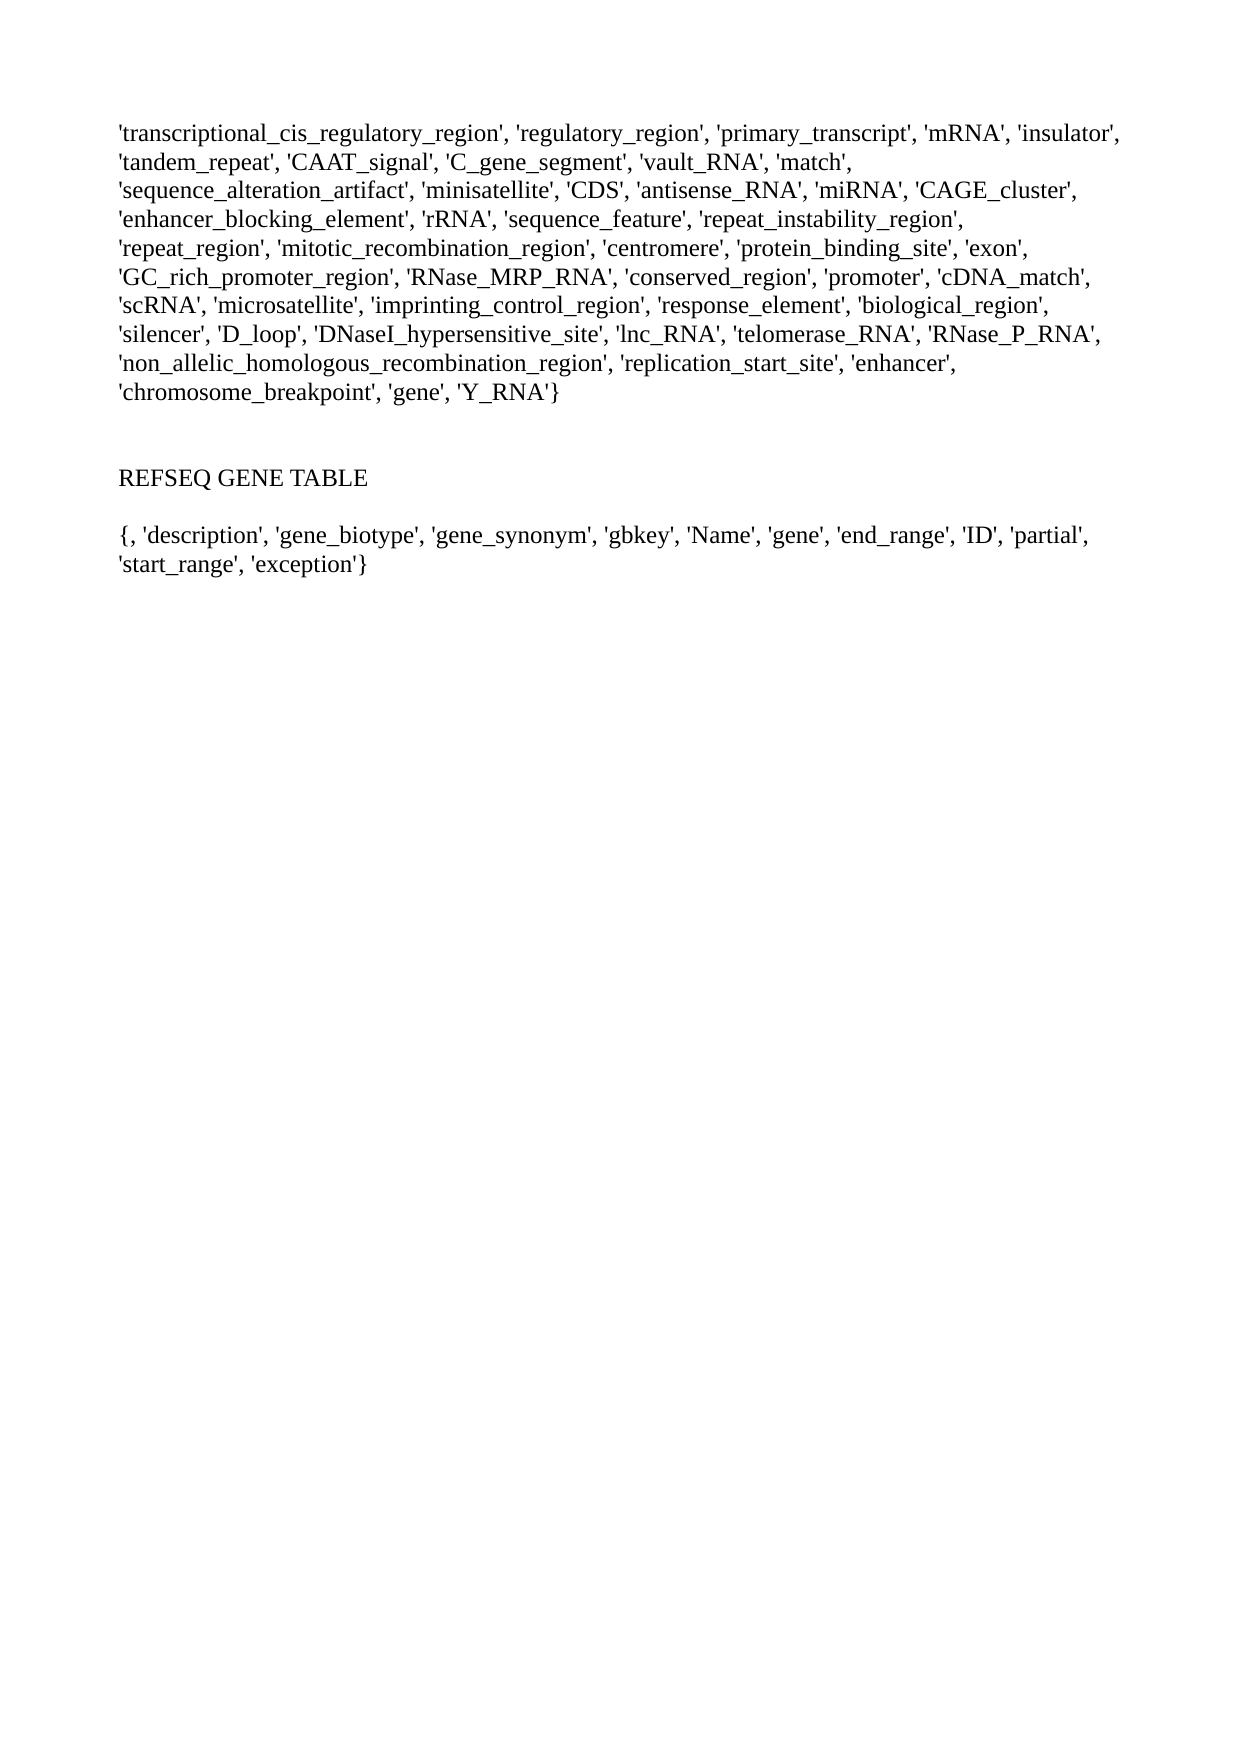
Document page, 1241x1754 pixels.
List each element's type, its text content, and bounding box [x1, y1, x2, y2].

text REFSEQ GENE TABLE [118, 463, 1122, 492]
text 'transcriptional_cis_regulatory_region', 'regulatory_region', 'primary_transcript', 'mRNA', 'insulator', 'tandem_repeat', 'CAAT_signal', 'C_gene_segment', 'vault_RNA', 'match', 'sequence_alteration_artifact', 'minisatellite', 'CDS', 'antisense_RNA', 'miRNA', 'CAGE_cluster', 'enhancer_blocking_element', 'rRNA', 'sequence_feature', 'repeat_instability_region', 'repeat_region', 'mitotic_recombination_region', 'centromere', 'protein_binding_site', 'exon', 'GC_rich_promoter_region', 'RNase_MRP_RNA', 'conserved_region', 'promoter', 'cDNA_match', 'scRNA', 'microsatellite', 'imprinting_control_region', 'response_element', 'biological_region', 'silencer', 'D_loop', 'DNaseI_hypersensitive_site', 'lnc_RNA', 'telomerase_RNA', 'RNase_P_RNA', 'non_allelic_homologous_recombination_region', 'replication_start_site', 'enhancer', 'chromosome_breakpoint', 'gene', 'Y_RNA'} [118, 118, 1122, 406]
text {, 'description', 'gene_biotype', 'gene_synonym', 'gbkey', 'Name', 'gene', 'end_range', 'ID', 'partial', 'start_range', 'exception'} [118, 521, 1122, 578]
